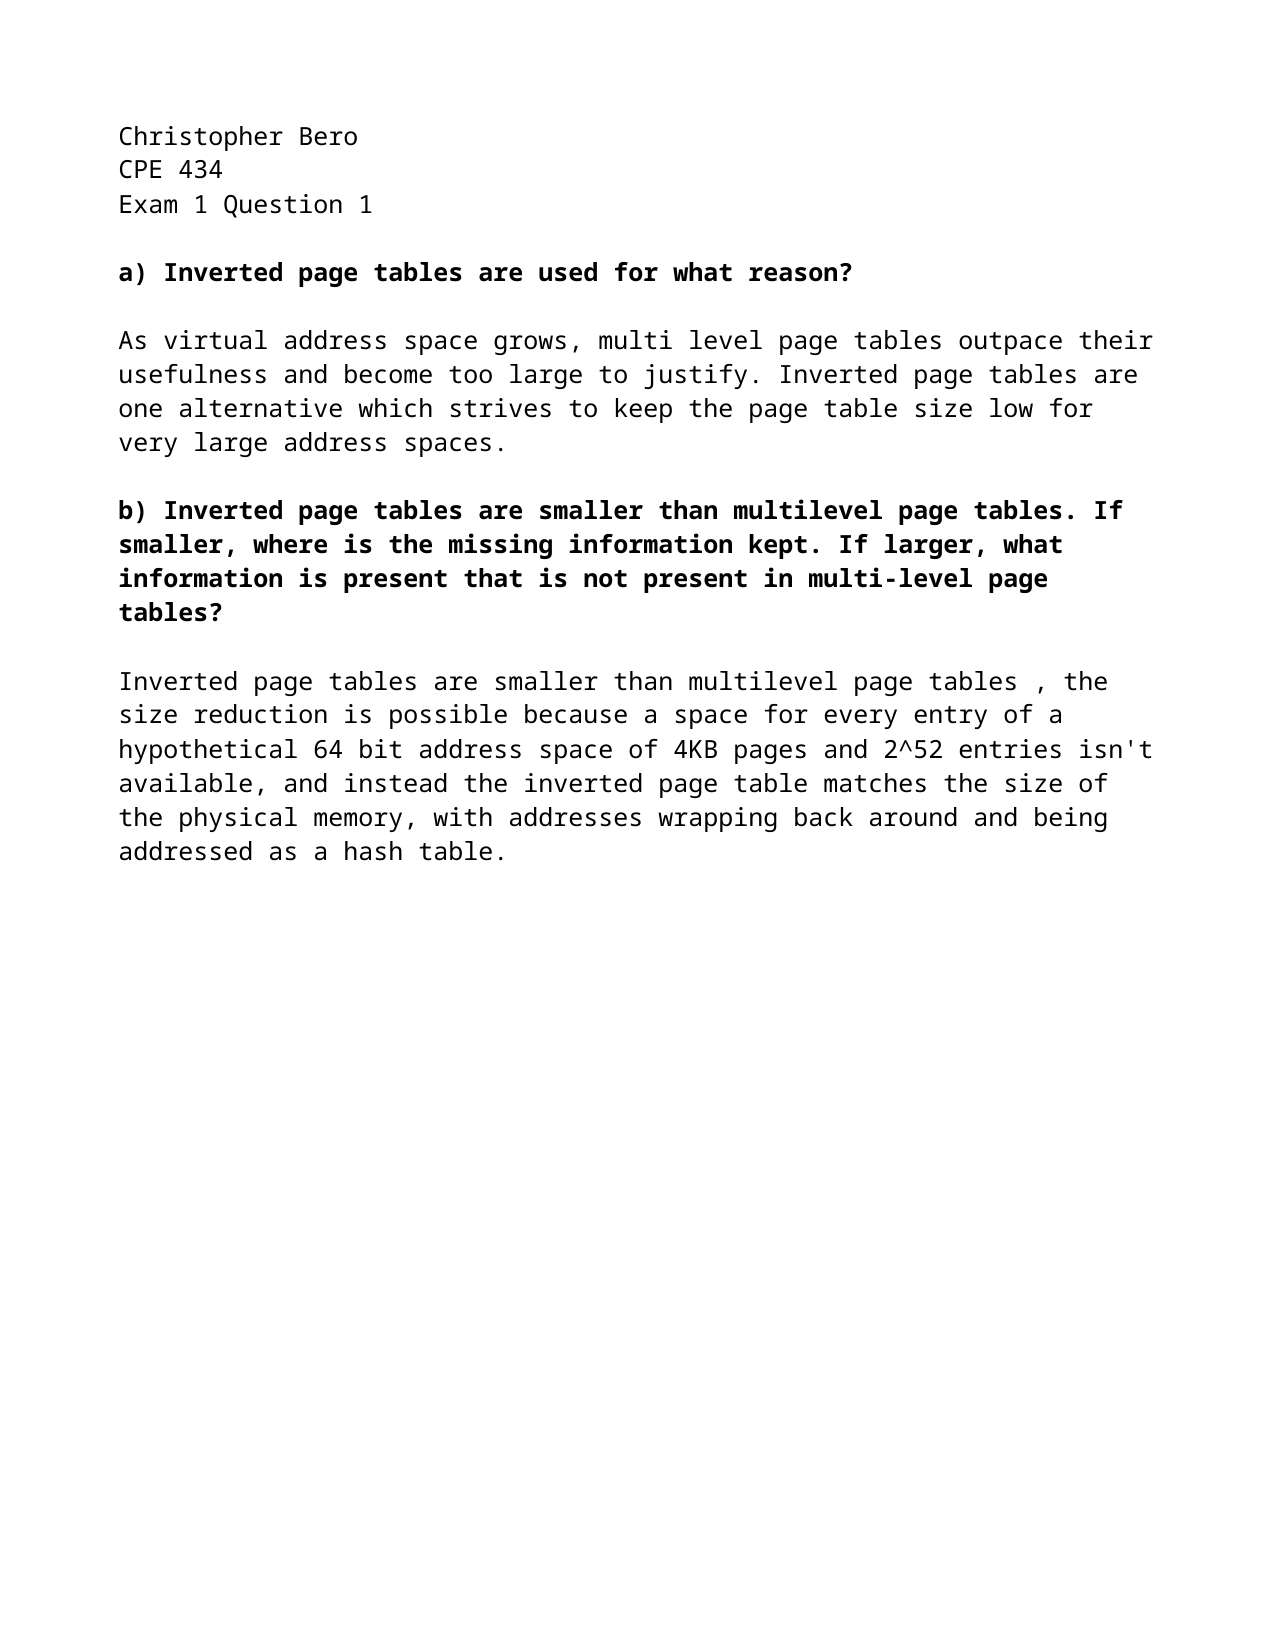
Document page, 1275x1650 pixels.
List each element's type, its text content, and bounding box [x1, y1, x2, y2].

text Inverted page tables are smaller than multilevel page tables , the size reduction is possible because a space for every entry of a hypothetical 64 bit address space of 4KB pages and 2^52 entries isn't available, and instead the inverted page table matches the size of the physical memory, with addresses wrapping back around and being addressed as a hash table. [118, 663, 1157, 867]
text As virtual address space grows, multi level page tables outpace their usefulness and become too large to justify. Inverted page tables are one alternative which strives to keep the page table size low for very large address spaces. [118, 322, 1157, 459]
text a) Inverted page tables are used for what reason? [118, 254, 1157, 288]
text b) Inverted page tables are smaller than multilevel page tables. If smaller, where is the missing information kept. If larger, what information is present that is not present in multi-level page tables? [118, 493, 1157, 629]
text CPE 434 [118, 152, 1157, 186]
text Christopher Bero [118, 118, 1157, 152]
text Exam 1 Question 1 [118, 186, 1157, 220]
